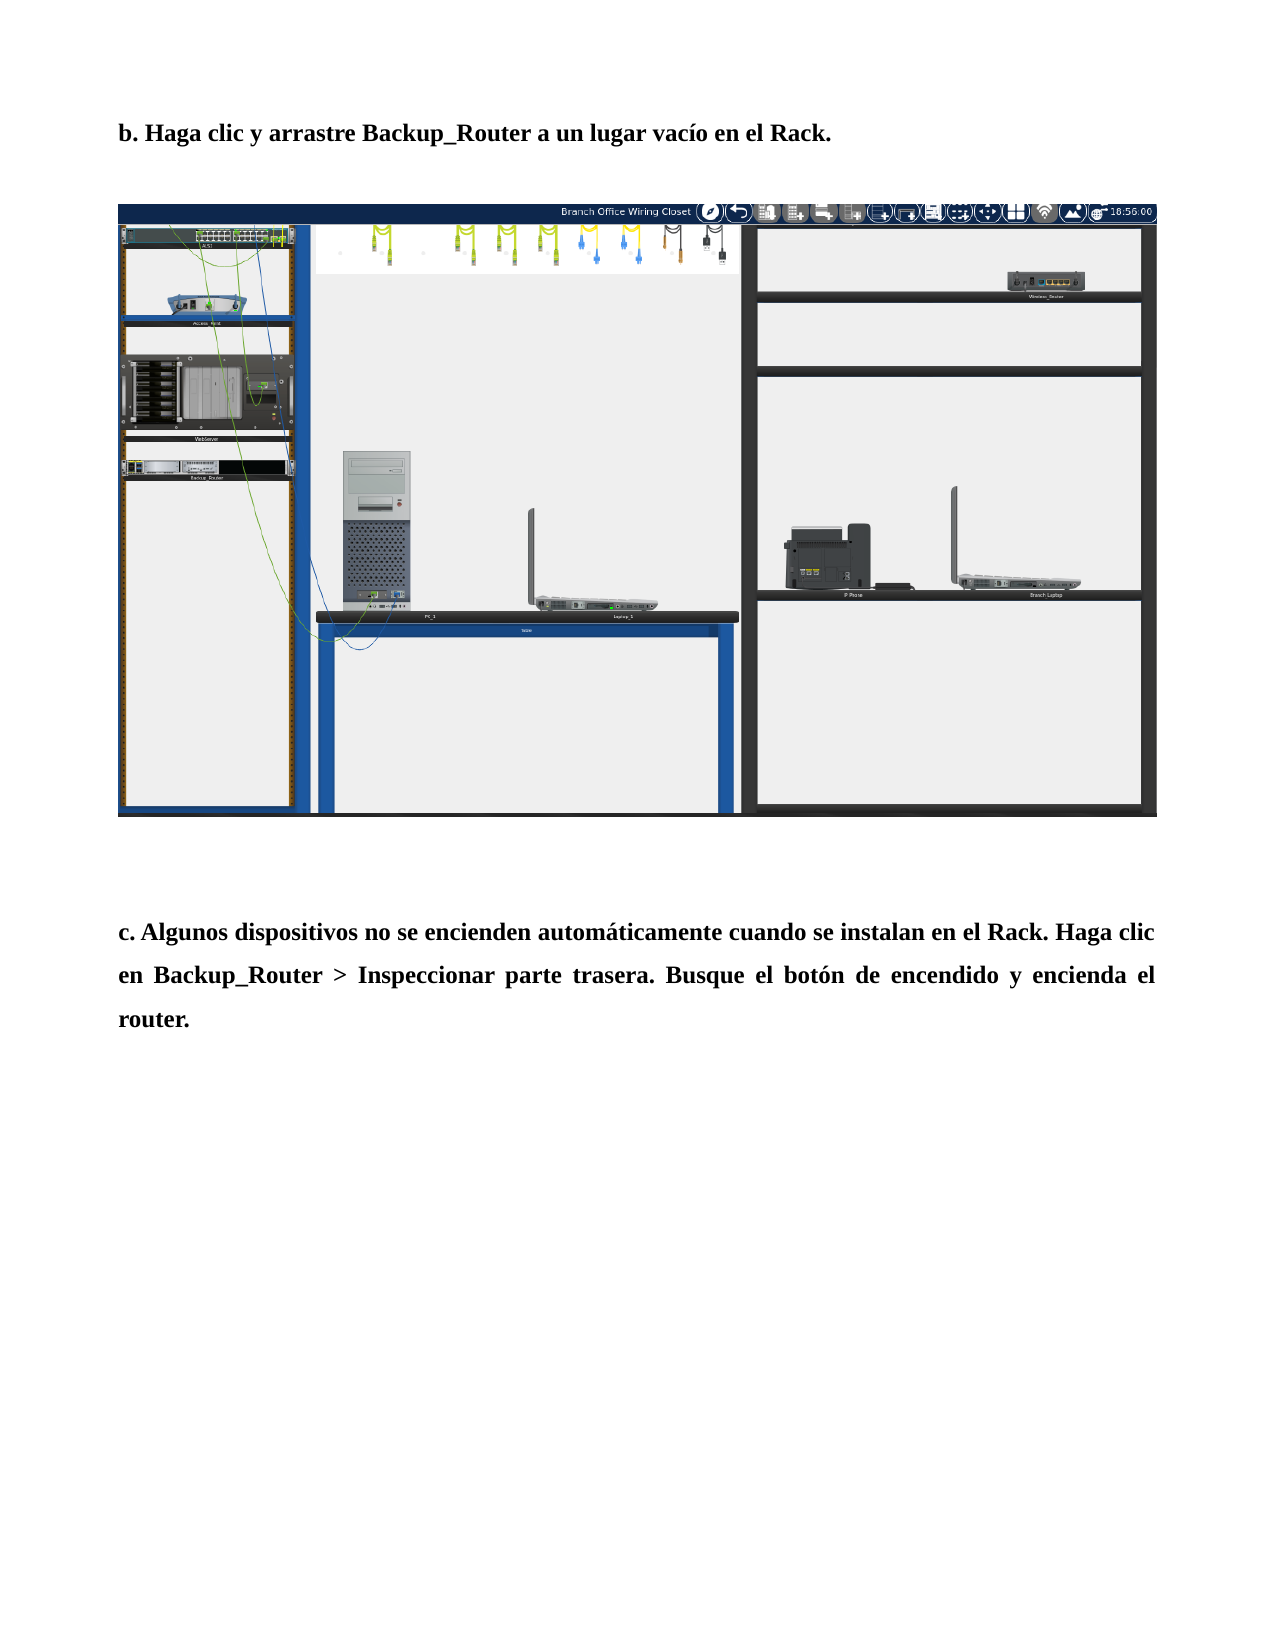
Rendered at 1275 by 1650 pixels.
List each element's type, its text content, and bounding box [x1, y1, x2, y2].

text b. Haga clic y arrastre Backup_Router a un lugar vacío en el Rack. [118, 118, 1157, 147]
text c. Algunos dispositivos no se encienden automáticamente cuando se instalan en el Rack. Haga clic en Backup_Router > Inspeccionar parte trasera. Busque el botón de encendido y encienda el router. [118, 917, 1157, 1032]
picture [118, 204, 1157, 817]
